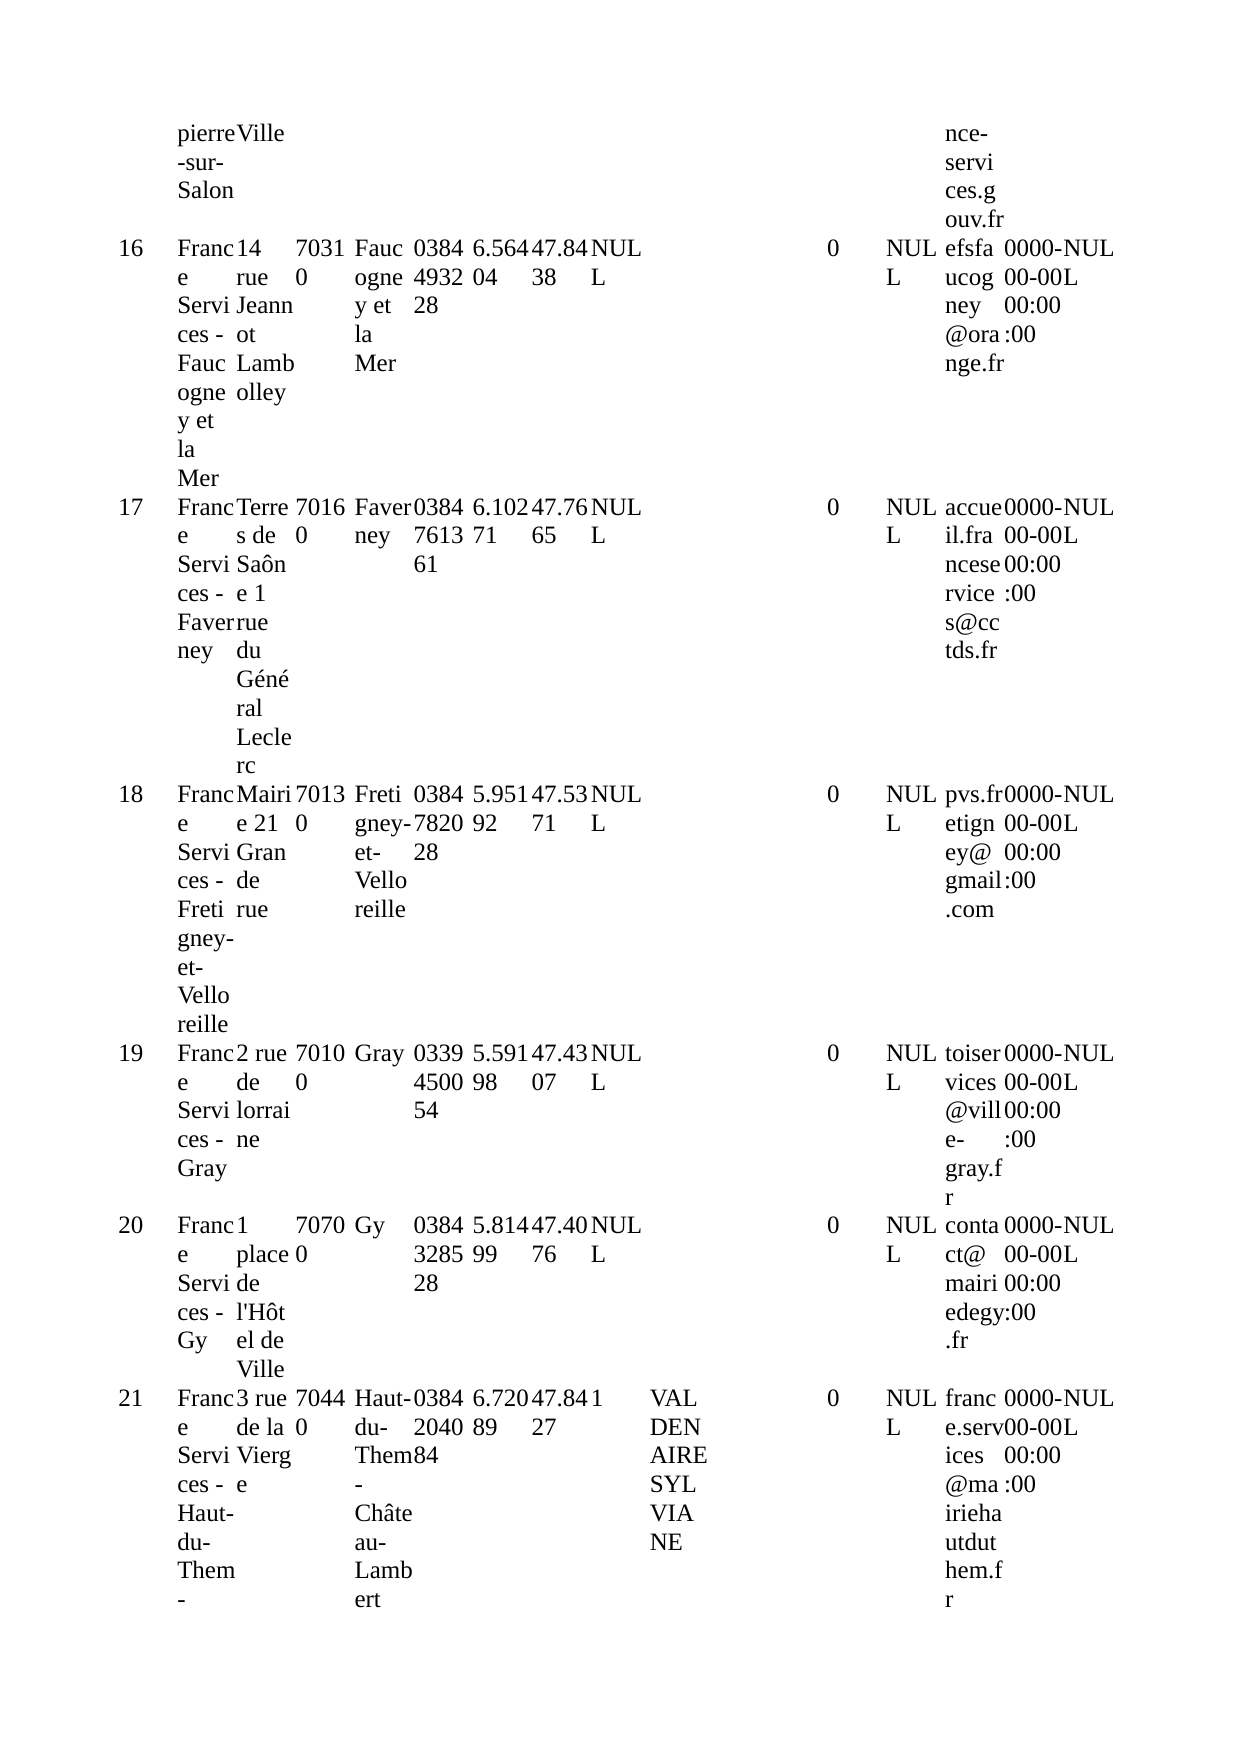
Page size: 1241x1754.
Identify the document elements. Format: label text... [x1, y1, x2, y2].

table_cell [591, 118, 649, 233]
table_cell [650, 233, 709, 492]
table_cell [650, 1038, 709, 1211]
table_cell 17 [118, 492, 177, 779]
table_cell Gy [354, 1211, 413, 1383]
table_cell France Services - Haut-du-Them [177, 1383, 236, 1613]
table_cell NULL [1063, 233, 1122, 492]
table_cell VALDENAIRE SYLVIANE [650, 1383, 709, 1613]
table_cell 0000-00-00 00:00:00 [1004, 1038, 1063, 1211]
table_cell pvs.fretigney@gmail.com [945, 779, 1004, 1038]
table_cell NULL [1063, 779, 1122, 1038]
table_cell NULL [591, 233, 649, 492]
table_cell 18 [118, 779, 177, 1038]
table_cell contact@mairiedegy.fr [945, 1211, 1004, 1383]
table_cell 0 [827, 233, 886, 492]
table_cell [295, 118, 354, 233]
table_cell nce-services.gouv.fr [945, 118, 1004, 233]
table_cell France Services - Gray [177, 1038, 236, 1211]
table_cell 20 [118, 1211, 177, 1383]
table_cell 0 [827, 1383, 886, 1613]
table_cell [118, 118, 177, 233]
table_cell France Services - Gy [177, 1211, 236, 1383]
table_cell 5.81499 [473, 1211, 531, 1383]
table_cell 6.72089 [473, 1383, 531, 1613]
table_cell 70160 [295, 492, 354, 779]
table_cell 47.4076 [531, 1211, 591, 1383]
table_cell [709, 1211, 768, 1383]
table_cell NULL [886, 1038, 945, 1211]
table_cell 0 [827, 492, 886, 779]
table_cell [768, 118, 827, 233]
table_cell 0384782028 [413, 779, 472, 1038]
table_cell [886, 118, 945, 233]
table_cell 3 rue de la Vierge [236, 1383, 295, 1613]
table_cell 47.4307 [531, 1038, 591, 1211]
table_cell 6.56404 [473, 233, 531, 492]
table_cell [827, 118, 886, 233]
table_cell NULL [591, 779, 649, 1038]
table_cell accueil.franceservices@cctds.fr [945, 492, 1004, 779]
table_cell [709, 779, 768, 1038]
table_cell [354, 118, 413, 233]
table_cell France Services - Faverney [177, 492, 236, 779]
table_cell NULL [886, 233, 945, 492]
table_cell [531, 118, 591, 233]
table_cell 6.10271 [473, 492, 531, 779]
table_cell france.services@mairiehautduthem.fr [945, 1383, 1004, 1613]
table_cell 0384493228 [413, 233, 472, 492]
table_cell [768, 1383, 827, 1613]
table_cell NULL [886, 779, 945, 1038]
table_cell 5.95192 [473, 779, 531, 1038]
table_cell [650, 492, 709, 779]
table_cell NULL [886, 1383, 945, 1613]
table_cell 0384328528 [413, 1211, 472, 1383]
table_cell 16 [118, 233, 177, 492]
table_cell 1 [591, 1383, 649, 1613]
table_cell 0 [827, 1211, 886, 1383]
table_cell Haut-du-Them-Château-Lambert [354, 1383, 413, 1613]
table_cell France Services - Fretigney-et-Velloreille [177, 779, 236, 1038]
table_cell 0000-00-00 00:00:00 [1004, 233, 1063, 492]
table_cell Gray [354, 1038, 413, 1211]
table_cell Faverney [354, 492, 413, 779]
table_cell 0000-00-00 00:00:00 [1004, 492, 1063, 779]
table_cell NULL [886, 492, 945, 779]
table_cell 47.5371 [531, 779, 591, 1038]
table_cell 19 [118, 1038, 177, 1211]
table_cell 0000-00-00 00:00:00 [1004, 1211, 1063, 1383]
table_cell [709, 1383, 768, 1613]
table_cell 70310 [295, 233, 354, 492]
table_cell NULL [591, 1211, 649, 1383]
table_cell NULL [591, 1038, 649, 1211]
table_cell 47.8427 [531, 1383, 591, 1613]
table_cell [709, 1038, 768, 1211]
table_cell toiservices@ville-gray.fr [945, 1038, 1004, 1211]
table_cell 5.59198 [473, 1038, 531, 1211]
table_cell 70130 [295, 779, 354, 1038]
table_cell 0000-00-00 00:00:00 [1004, 779, 1063, 1038]
table_cell 0000-00-00 00:00:00 [1004, 1383, 1063, 1613]
table_cell [650, 118, 709, 233]
table_cell Mairie 21 Grande rue [236, 779, 295, 1038]
table_cell Fretigney-et-Velloreille [354, 779, 413, 1038]
table_cell efsfaucogney@orange.fr [945, 233, 1004, 492]
table_cell NULL [1063, 492, 1122, 779]
table_cell [768, 1211, 827, 1383]
table_cell 21 [118, 1383, 177, 1613]
table_cell [768, 233, 827, 492]
table_cell [768, 779, 827, 1038]
table_cell [768, 1038, 827, 1211]
table_cell NULL [886, 1211, 945, 1383]
table_cell NULL [591, 492, 649, 779]
table_cell 1 place de l'Hôtel de Ville [236, 1211, 295, 1383]
table_cell pierre-sur-Salon [177, 118, 236, 233]
table_cell 70100 [295, 1038, 354, 1211]
table_cell NULL [1063, 1211, 1122, 1383]
table_cell 70700 [295, 1211, 354, 1383]
table_cell Terres de Saône 1 rue du Général Leclerc [236, 492, 295, 779]
table_cell [413, 118, 472, 233]
table_cell [768, 492, 827, 779]
table_cell [709, 118, 768, 233]
table_cell 0 [827, 779, 886, 1038]
table_cell NULL [1063, 1038, 1122, 1211]
table_cell 2 rue de lorraine [236, 1038, 295, 1211]
table_cell France Services - Faucogney et la Mer [177, 233, 236, 492]
table_cell 0384204084 [413, 1383, 472, 1613]
table_cell [650, 779, 709, 1038]
table_cell 70440 [295, 1383, 354, 1613]
table_cell [1063, 118, 1122, 233]
table_cell Ville [236, 118, 295, 233]
table_cell Faucogney et la Mer [354, 233, 413, 492]
table_cell 14 rue Jeannot Lambolley [236, 233, 295, 492]
table_cell [709, 233, 768, 492]
table_cell 47.8438 [531, 233, 591, 492]
table_cell [1004, 118, 1063, 233]
table_cell [650, 1211, 709, 1383]
table_cell [709, 492, 768, 779]
table_cell 47.7665 [531, 492, 591, 779]
table_cell NULL [1063, 1383, 1122, 1613]
table_cell 0 [827, 1038, 886, 1211]
table_cell 0339450054 [413, 1038, 472, 1211]
table_cell [473, 118, 531, 233]
table_cell 0384761361 [413, 492, 472, 779]
